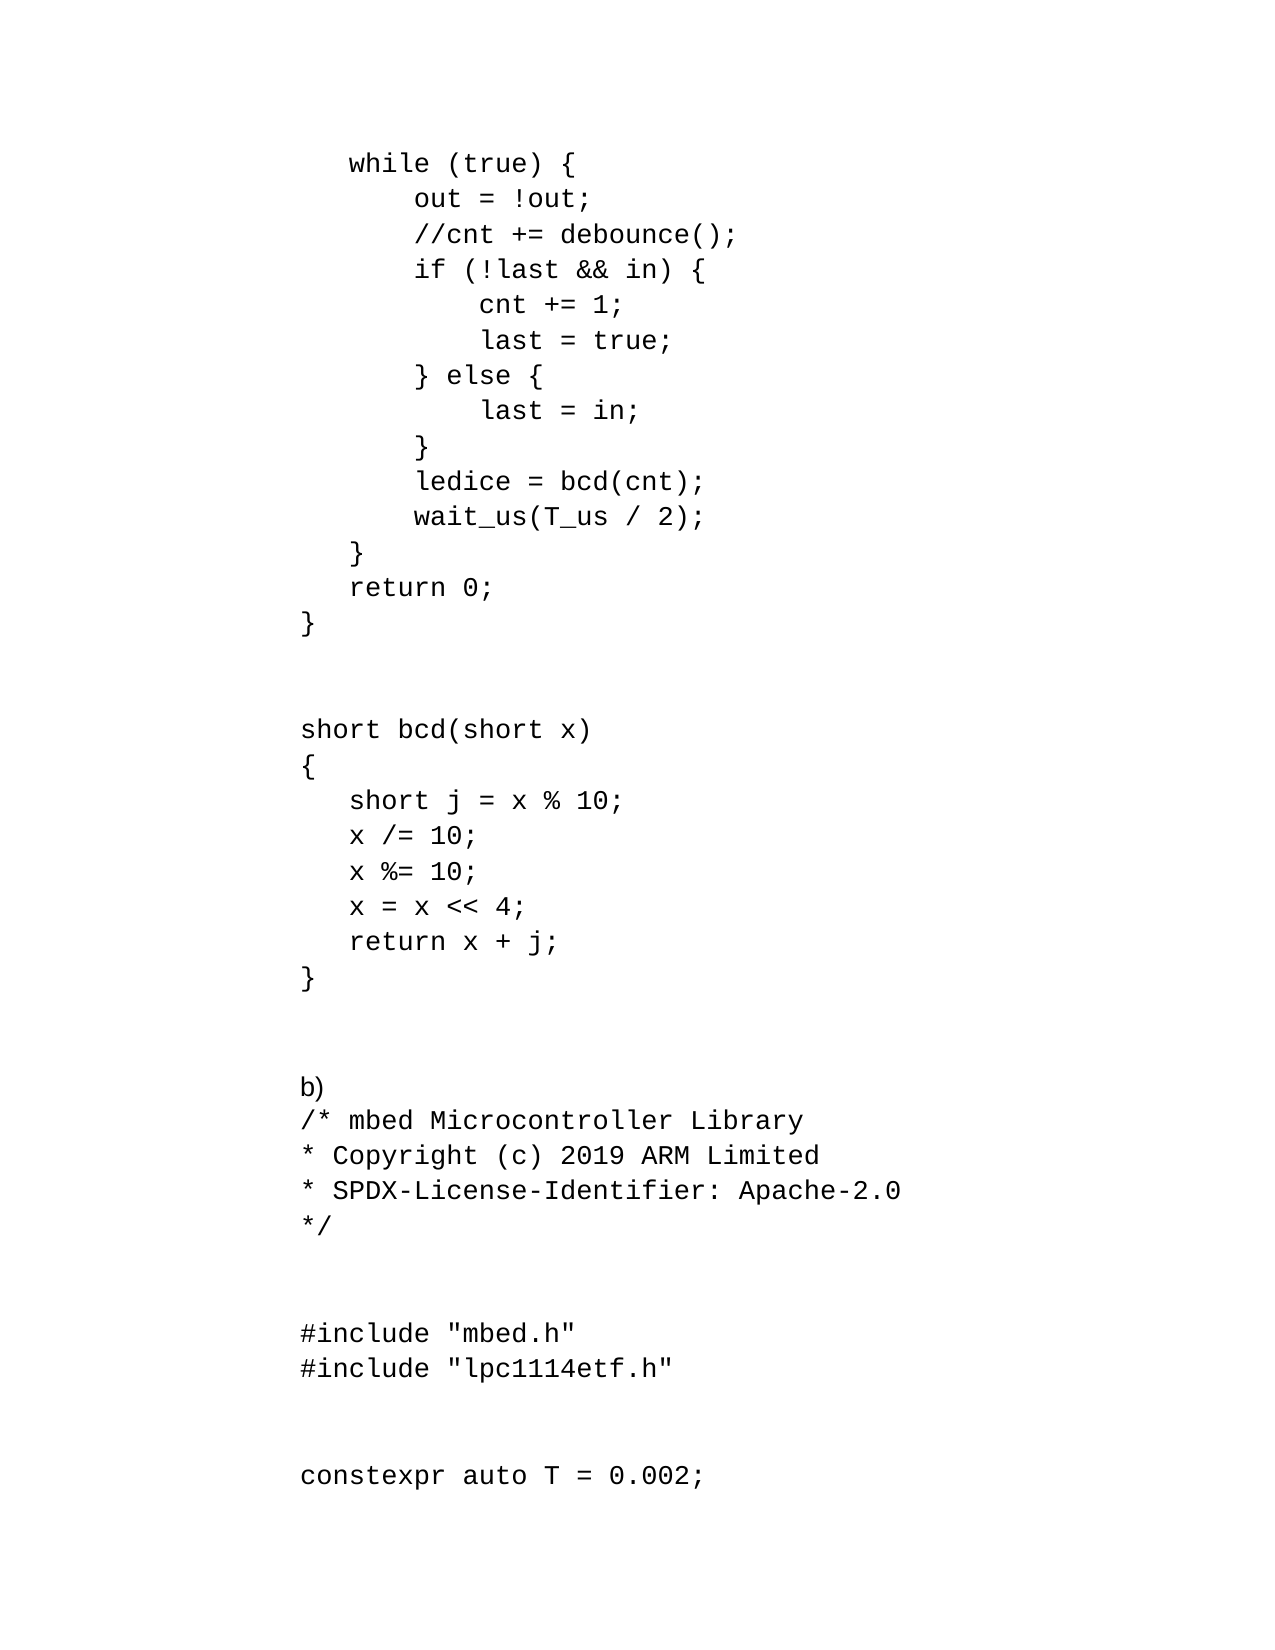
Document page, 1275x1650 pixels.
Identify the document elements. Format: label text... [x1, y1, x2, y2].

text x %= 10; [300, 857, 1125, 888]
text while (true) { [300, 150, 1125, 181]
text short j = x % 10; [300, 787, 1125, 818]
text last = true; [300, 327, 1125, 357]
text short bcd(short x) [300, 716, 1125, 747]
text //cnt += debounce(); [300, 221, 1125, 251]
text { [300, 752, 1125, 782]
text } [300, 538, 1125, 569]
text #include "mbed.h" [300, 1320, 1125, 1350]
text */ [300, 1212, 1125, 1243]
text * SPDX-License-Identifier: Apache-2.0 [300, 1177, 1125, 1208]
text constexpr auto T = 0.002; [300, 1462, 1125, 1493]
text return x + j; [300, 928, 1125, 959]
text ledice = bcd(cnt); [300, 468, 1125, 498]
text last = in; [300, 397, 1125, 428]
text b) [300, 1071, 1125, 1102]
text /* mbed Microcontroller Library [300, 1107, 1125, 1137]
text #include "lpc1114etf.h" [300, 1355, 1125, 1386]
text } [300, 963, 1125, 994]
text cnt += 1; [300, 291, 1125, 322]
text } [300, 432, 1125, 463]
text } else { [300, 362, 1125, 393]
text } [300, 609, 1125, 640]
text x = x << 4; [300, 893, 1125, 923]
text x /= 10; [300, 822, 1125, 853]
text wait_us(T_us / 2); [300, 503, 1125, 534]
text out = !out; [300, 185, 1125, 216]
text return 0; [300, 574, 1125, 604]
text * Copyright (c) 2019 ARM Limited [300, 1142, 1125, 1173]
text if (!last && in) { [300, 256, 1125, 287]
